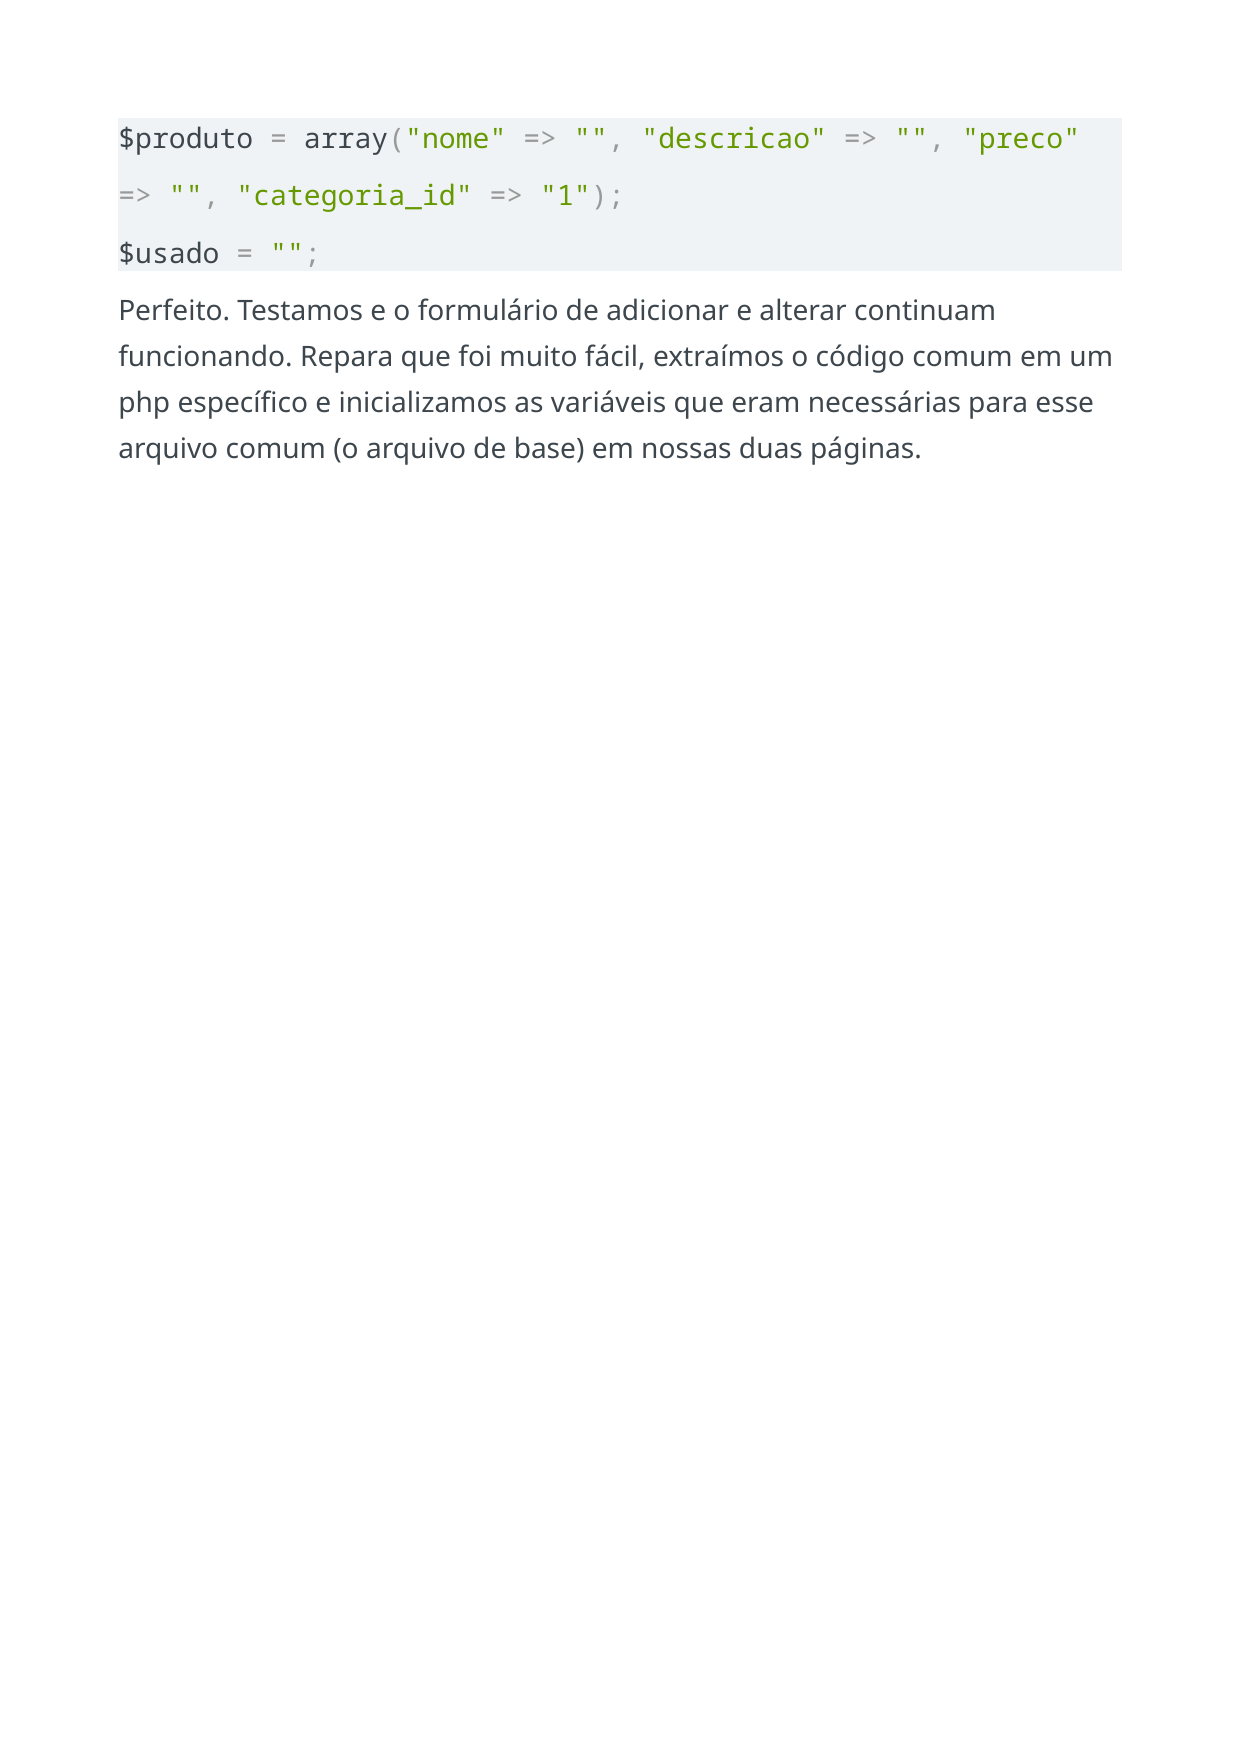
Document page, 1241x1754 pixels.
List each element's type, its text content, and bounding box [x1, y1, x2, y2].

text $produto = array("nome" => "", "descricao" => "", "preco" => "", "categoria_id" => "1"); [118, 118, 1122, 214]
text $usado = ""; [118, 233, 1122, 271]
text Perfeito. Testamos e o formulário de adicionar e alterar continuam funcionando. Repara que foi muito fácil, extraímos o código comum em um php específico e inicializamos as variáveis que eram necessárias para esse arquivo comum (o arquivo de base) em nossas duas páginas. [118, 291, 1122, 467]
